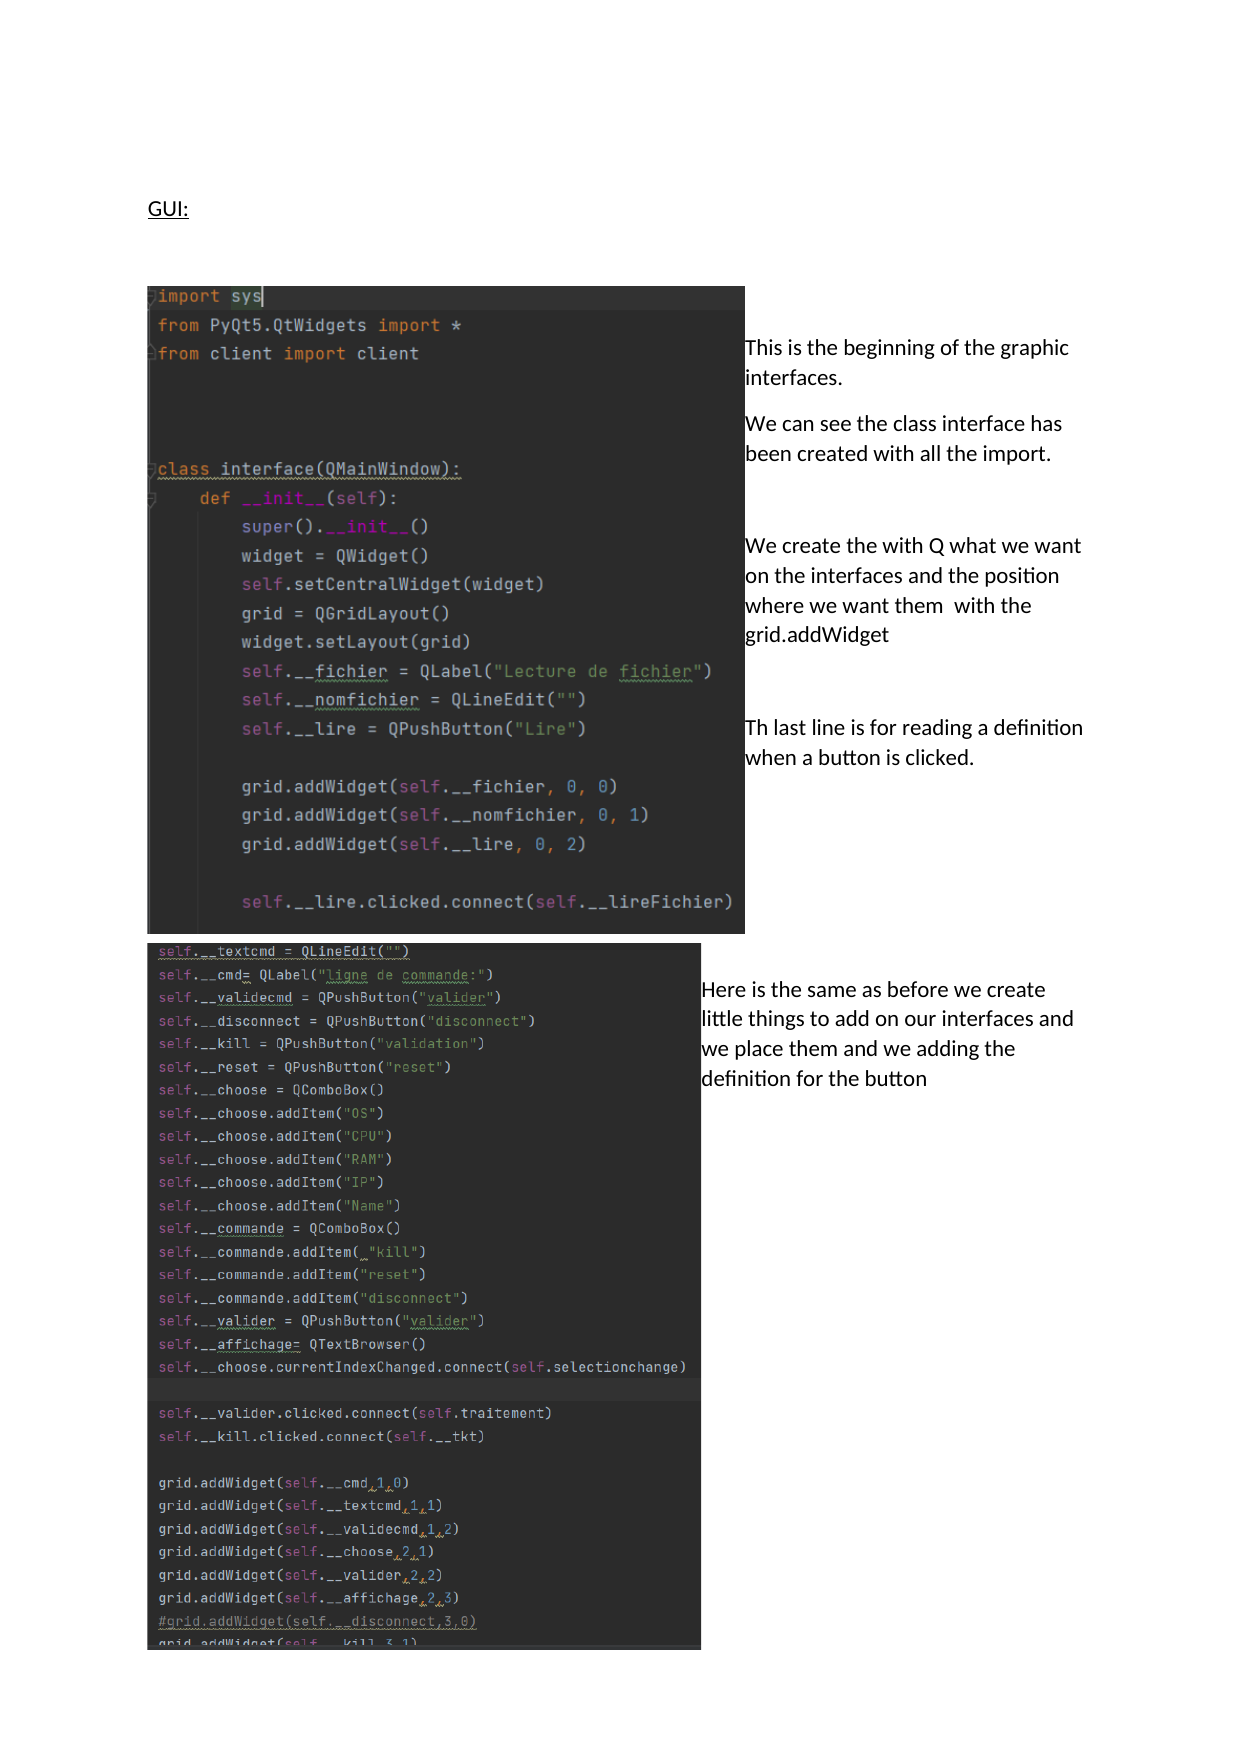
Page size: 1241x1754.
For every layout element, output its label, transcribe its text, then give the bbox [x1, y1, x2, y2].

text We create the with Q what we want on the interfaces and the position where we want them with the grid.addWidget [745, 531, 1093, 648]
text We can see the class interface has been created with all the import. [745, 409, 1093, 467]
text This is the beginning of the graphic interfaces. [745, 333, 1093, 391]
text Th last line is for reading a definition when a button is clicked. [745, 713, 1093, 771]
text GUI: [148, 194, 1093, 222]
text Here is the same as before we create little things to add on our interfaces and we place them and we adding the definition for the button [702, 975, 1093, 1092]
